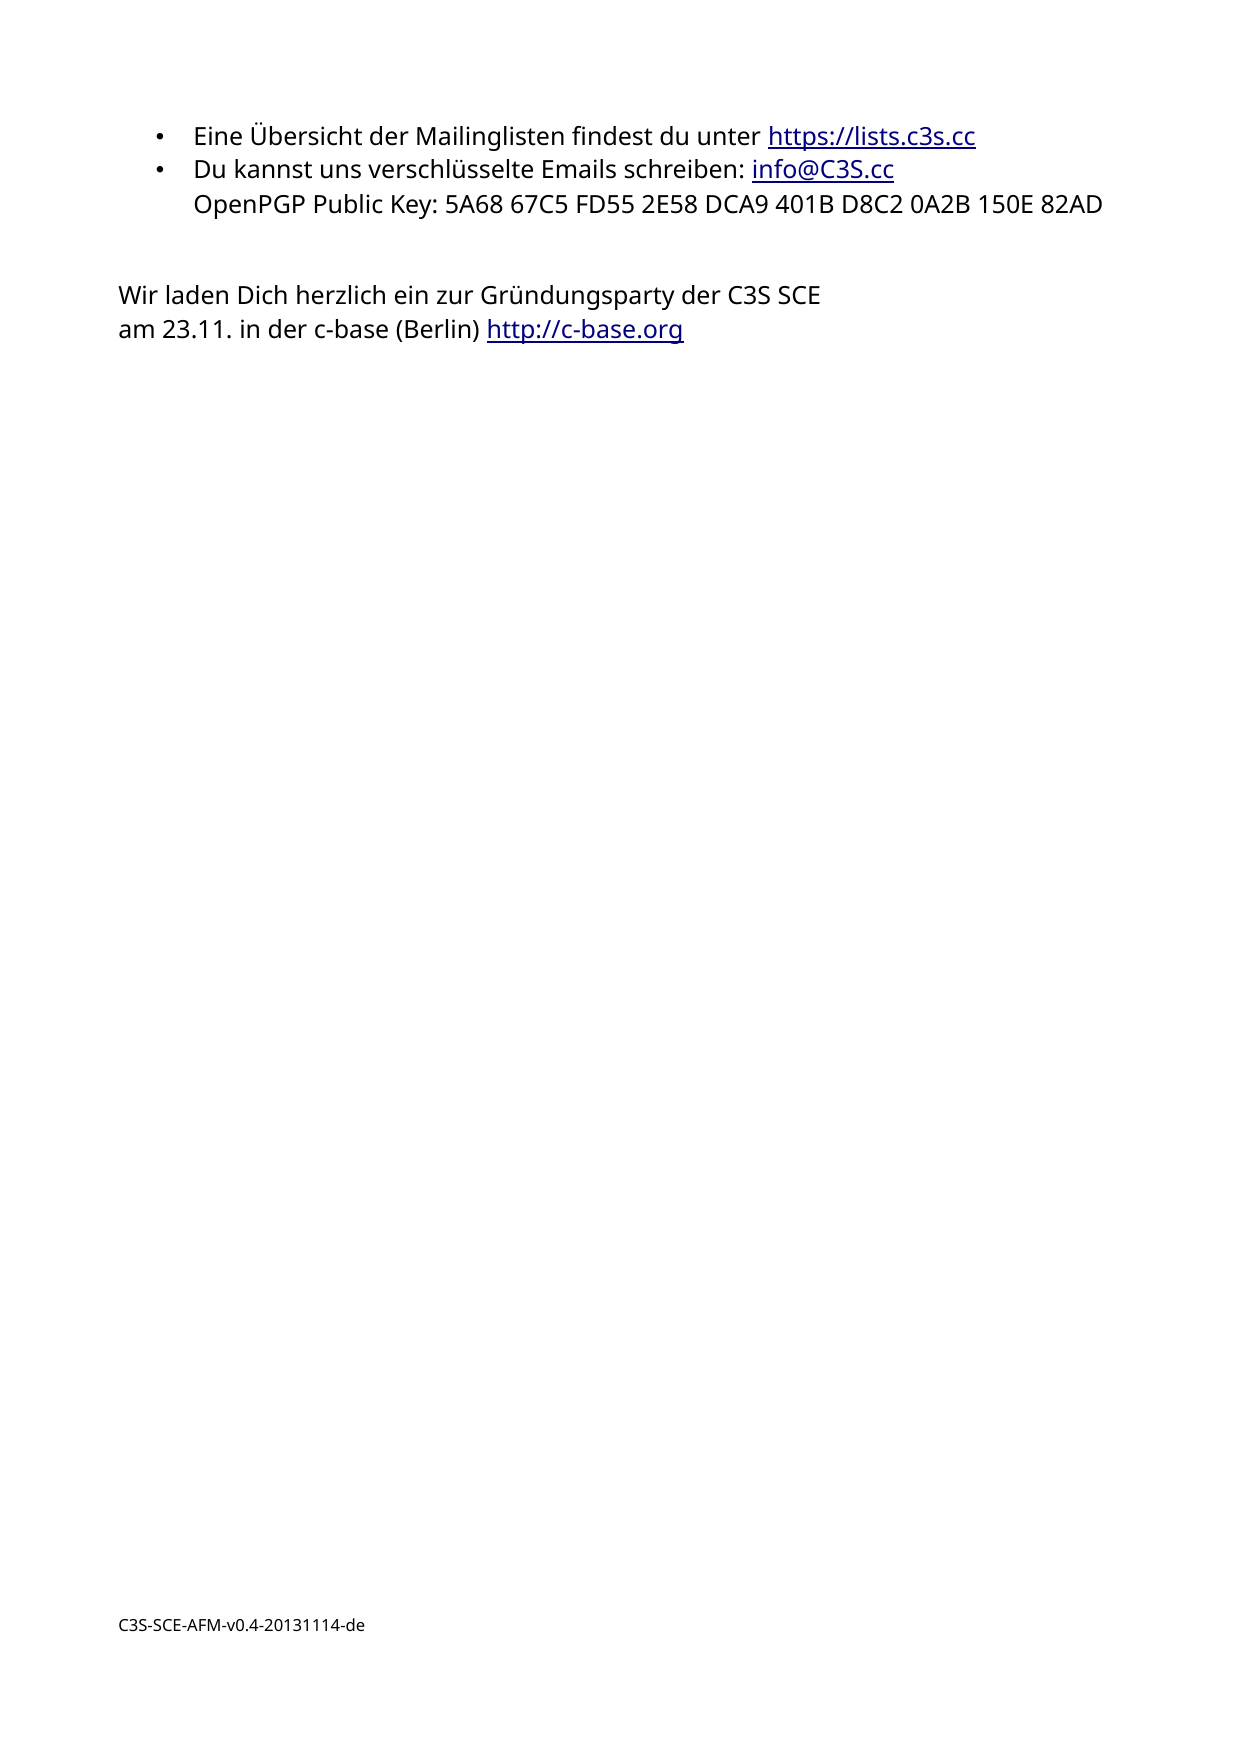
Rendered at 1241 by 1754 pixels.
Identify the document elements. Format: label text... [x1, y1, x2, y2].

text Wir laden Dich herzlich ein zur Gründungsparty der C3S SCE [118, 278, 1122, 312]
list Eine Übersicht der Mailinglisten findest du unter https://lists.c3s.cc [156, 118, 1122, 152]
text am 23.11. in der c-base (Berlin) http://c-base.org [118, 312, 1122, 346]
list Du kannst uns verschlüsselte Emails schreiben: info@C3S.cc OpenPGP Public Key: 5A68 67C5 FD55 2E58 DCA9 401B D8C2 0A2B 150E 82AD [156, 152, 1122, 220]
